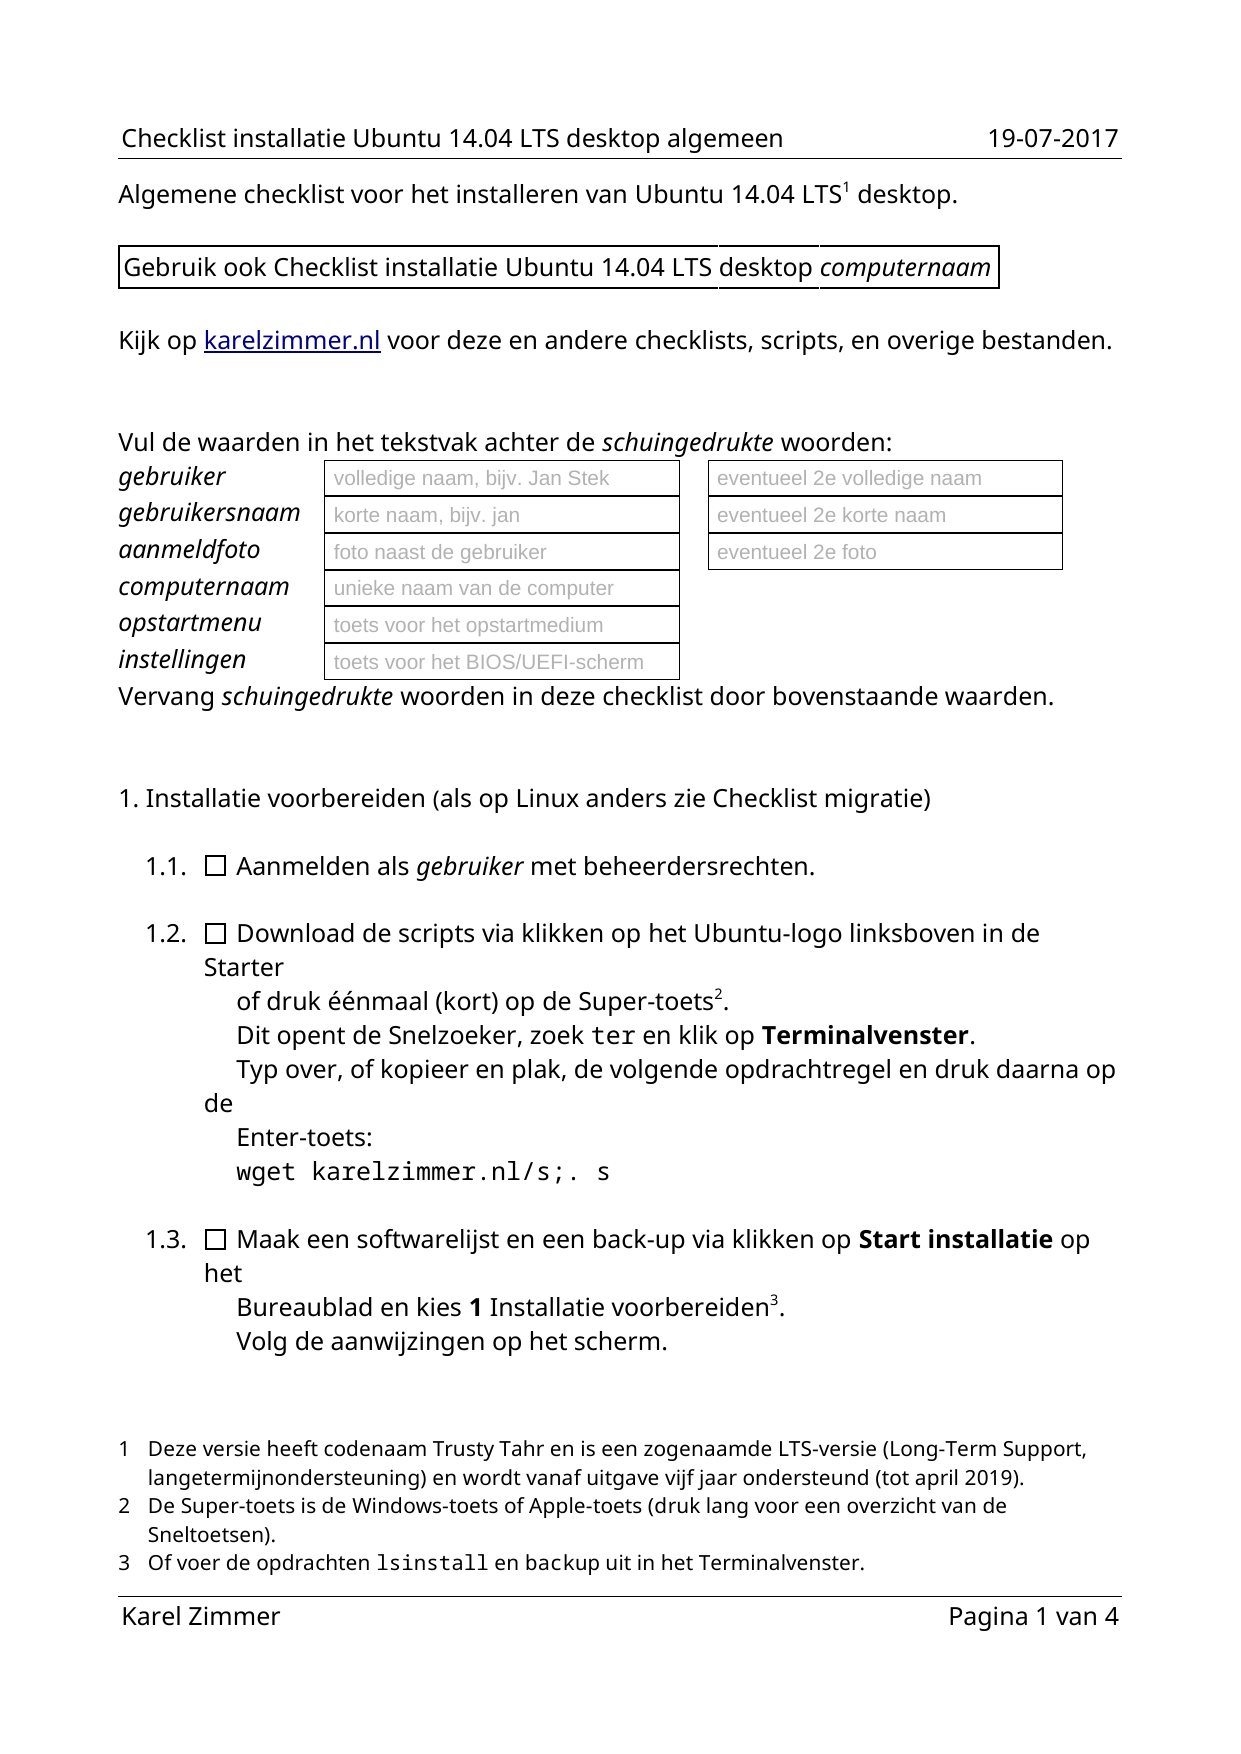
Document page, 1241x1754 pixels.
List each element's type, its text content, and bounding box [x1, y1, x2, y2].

text Vervang schuingedrukte woorden in deze checklist door bovenstaande waarden. [118, 679, 1122, 713]
list Installatie voorbereiden (als op Linux anders zie Checklist migratie) [118, 781, 1122, 814]
text Algemene checklist voor het installeren van Ubuntu 14.04 LTS desktop. [118, 177, 1122, 211]
text Kijk op karelzimmer.nl voor deze en andere checklists, scripts, en overige bestanden. [118, 323, 1122, 357]
text [1063, 495, 1122, 532]
text gebruikersnaam [118, 495, 324, 532]
list Maak een softwarelijst en een back-up via klikken op Start installatie op het Bureaublad en kies 1 Installatie voorbereiden. Volg de aanwijzingen op het scherm. [145, 1222, 1122, 1358]
text Vul de waarden in het tekstvak achter de schuingedrukte woorden: [118, 425, 1122, 459]
list De Super-toets is de Windows-toets of Apple-toets (druk lang voor een overzicht van de Sneltoetsen). [118, 1491, 1122, 1548]
text [680, 495, 708, 532]
text [680, 642, 1122, 679]
text [680, 605, 1122, 642]
text instellingen [118, 642, 324, 679]
list Aanmelden als gebruiker met beheerdersrechten. [145, 848, 1122, 882]
text [680, 532, 708, 569]
text Deze versie heeft codenaam Trusty Tahr en is een zogenaamde LTS-versie (Long-Term Support, langetermijnondersteuning) en wordt vanaf uitgave vijf jaar ondersteund (tot april 2019). [118, 1434, 1122, 1491]
text Gebruik ook Checklist installatie Ubuntu 14.04 LTS desktop computernaam [120, 246, 998, 288]
text gebruiker [118, 459, 1122, 495]
text computernaam [118, 569, 324, 605]
text [1000, 245, 1122, 289]
list Of voer de opdrachten lsinstall en backup uit in het Terminalvenster. [118, 1548, 1122, 1577]
text opstartmenu [118, 605, 324, 642]
text aanmeldfoto [118, 532, 324, 569]
text [680, 569, 1122, 605]
text [1063, 532, 1122, 569]
list Download de scripts via klikken op het Ubuntu-logo linksboven in de Starter of druk éénmaal (kort) op de Super-toets. Dit opent de Snelzoeker, zoek ter en klik op Terminalvenster. Typ over, of kopieer en plak, de volgende opdrachtregel en druk daarna op de Enter-toets: wget karelzimmer.nl/s;. s [145, 916, 1122, 1188]
